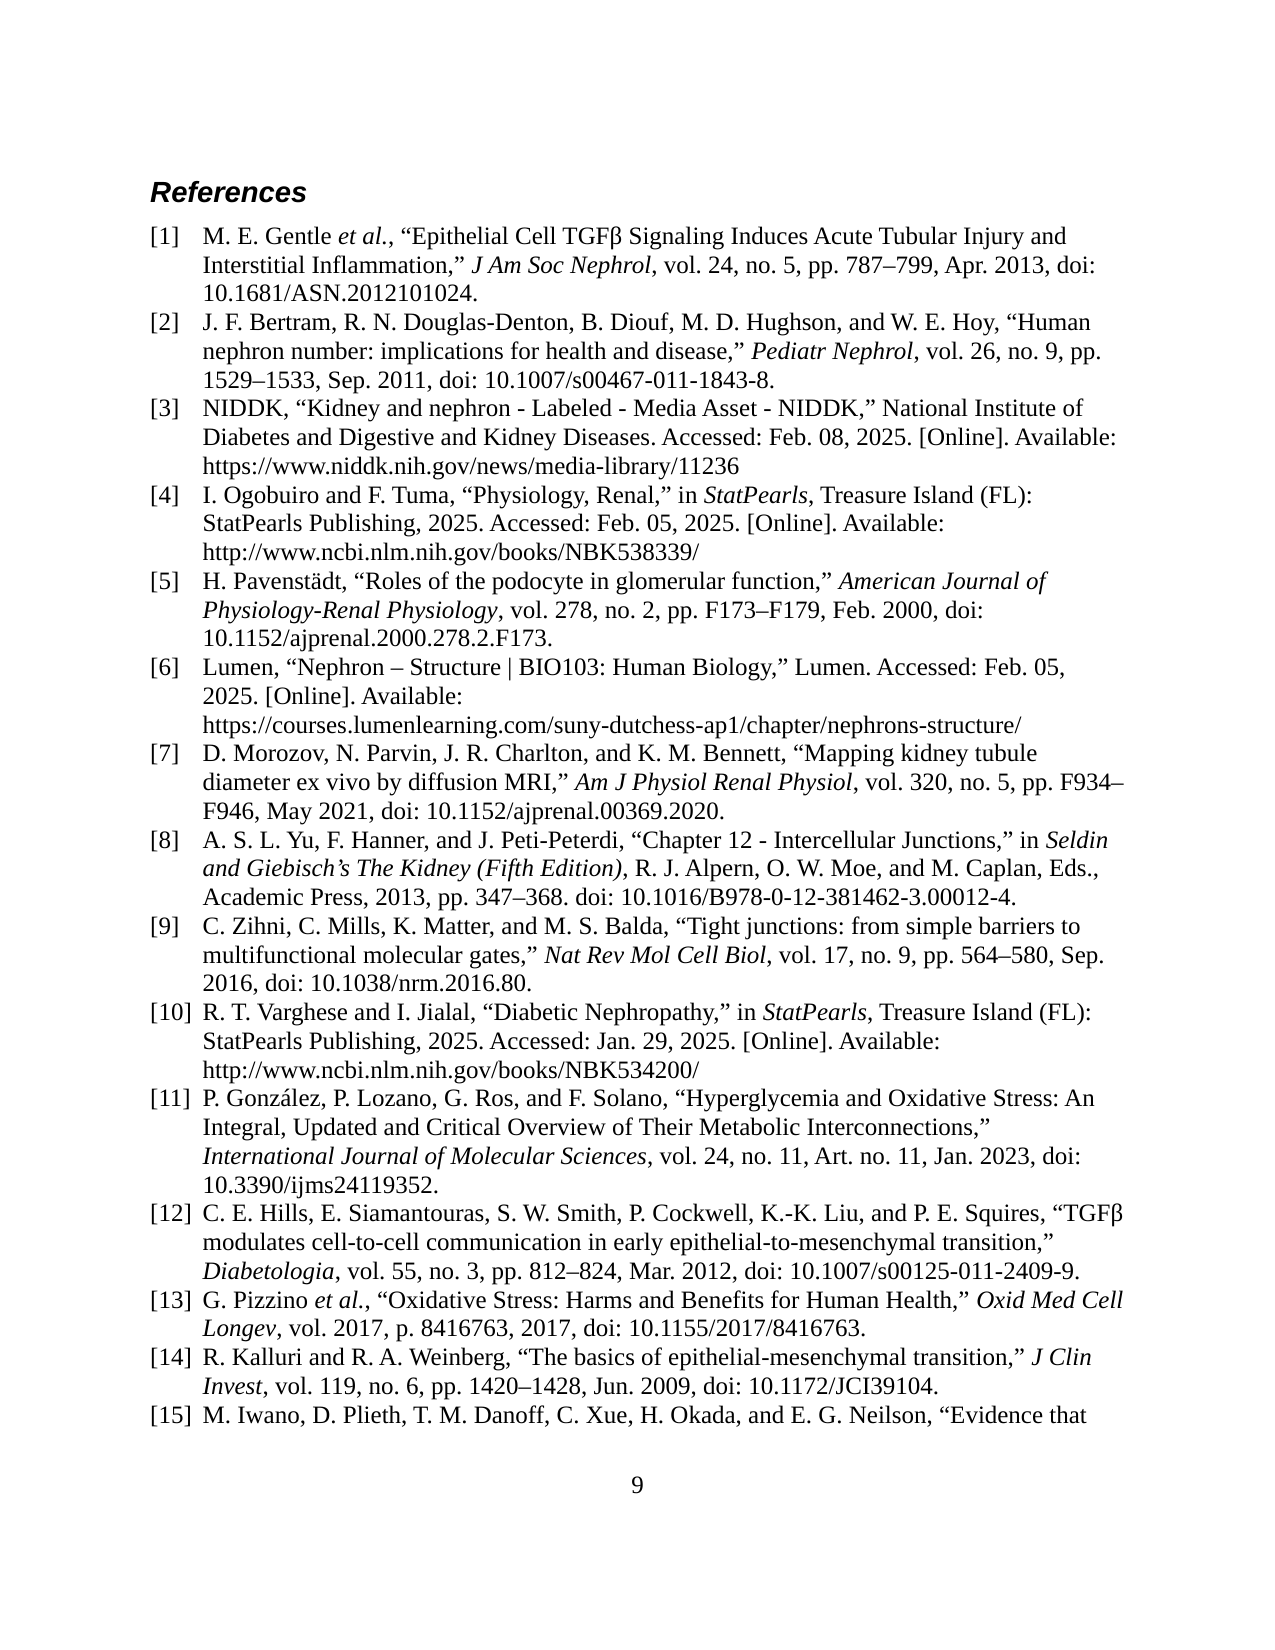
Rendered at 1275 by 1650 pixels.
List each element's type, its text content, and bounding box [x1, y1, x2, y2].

text [4] I. Ogobuiro and F. Tuma, “Physiology, Renal,” in StatPearls, Treasure Island (FL): StatPearls Publishing, 2025. Accessed: Feb. 05, 2025. [Online]. Available: http://www.ncbi.nlm.nih.gov/books/NBK538339/ [150, 480, 1125, 566]
text [5] H. Pavenstädt, “Roles of the podocyte in glomerular function,” American Journal of Physiology-Renal Physiology, vol. 278, no. 2, pp. F173–F179, Feb. 2000, doi: 10.1152/ajprenal.2000.278.2.F173. [150, 566, 1125, 652]
text [10] R. T. Varghese and I. Jialal, “Diabetic Nephropathy,” in StatPearls, Treasure Island (FL): StatPearls Publishing, 2025. Accessed: Jan. 29, 2025. [Online]. Available: http://www.ncbi.nlm.nih.gov/books/NBK534200/ [150, 997, 1125, 1083]
text [13] G. Pizzino et al., “Oxidative Stress: Harms and Benefits for Human Health,” Oxid Med Cell Longev, vol. 2017, p. 8416763, 2017, doi: 10.1155/2017/8416763. [150, 1285, 1125, 1342]
text [1] M. E. Gentle et al., “Epithelial Cell TGFβ Signaling Induces Acute Tubular Injury and Interstitial Inflammation,” J Am Soc Nephrol, vol. 24, no. 5, pp. 787–799, Apr. 2013, doi: 10.1681/ASN.2012101024. [150, 221, 1125, 307]
text [15] M. Iwano, D. Plieth, T. M. Danoff, C. Xue, H. Okada, and E. G. Neilson, “Evidence that [150, 1400, 1125, 1428]
text [6] Lumen, “Nephron – Structure | BIO103: Human Biology,” Lumen. Accessed: Feb. 05, 2025. [Online]. Available: https://courses.lumenlearning.com/suny-dutchess-ap1/chapter/nephrons-structure/ [150, 652, 1125, 738]
subtitle References [150, 175, 1125, 208]
text [12] C. E. Hills, E. Siamantouras, S. W. Smith, P. Cockwell, K.-K. Liu, and P. E. Squires, “TGFβ modulates cell-to-cell communication in early epithelial-to-mesenchymal transition,” Diabetologia, vol. 55, no. 3, pp. 812–824, Mar. 2012, doi: 10.1007/s00125-011-2409-9. [150, 1198, 1125, 1285]
text [9] C. Zihni, C. Mills, K. Matter, and M. S. Balda, “Tight junctions: from simple barriers to multifunctional molecular gates,” Nat Rev Mol Cell Biol, vol. 17, no. 9, pp. 564–580, Sep. 2016, doi: 10.1038/nrm.2016.80. [150, 911, 1125, 997]
text [11] P. González, P. Lozano, G. Ros, and F. Solano, “Hyperglycemia and Oxidative Stress: An Integral, Updated and Critical Overview of Their Metabolic Interconnections,” International Journal of Molecular Sciences, vol. 24, no. 11, Art. no. 11, Jan. 2023, doi: 10.3390/ijms24119352. [150, 1083, 1125, 1198]
text [2] J. F. Bertram, R. N. Douglas-Denton, B. Diouf, M. D. Hughson, and W. E. Hoy, “Human nephron number: implications for health and disease,” Pediatr Nephrol, vol. 26, no. 9, pp. 1529–1533, Sep. 2011, doi: 10.1007/s00467-011-1843-8. [150, 307, 1125, 393]
text [3] NIDDK, “Kidney and nephron - Labeled - Media Asset - NIDDK,” National Institute of Diabetes and Digestive and Kidney Diseases. Accessed: Feb. 08, 2025. [Online]. Available: https://www.niddk.nih.gov/news/media-library/11236 [150, 393, 1125, 480]
text [8] A. S. L. Yu, F. Hanner, and J. Peti-Peterdi, “Chapter 12 - Intercellular Junctions,” in Seldin and Giebisch’s The Kidney (Fifth Edition), R. J. Alpern, O. W. Moe, and M. Caplan, Eds., Academic Press, 2013, pp. 347–368. doi: 10.1016/B978-0-12-381462-3.00012-4. [150, 825, 1125, 911]
text [14] R. Kalluri and R. A. Weinberg, “The basics of epithelial-mesenchymal transition,” J Clin Invest, vol. 119, no. 6, pp. 1420–1428, Jun. 2009, doi: 10.1172/JCI39104. [150, 1342, 1125, 1400]
text [7] D. Morozov, N. Parvin, J. R. Charlton, and K. M. Bennett, “Mapping kidney tubule diameter ex vivo by diffusion MRI,” Am J Physiol Renal Physiol, vol. 320, no. 5, pp. F934–F946, May 2021, doi: 10.1152/ajprenal.00369.2020. [150, 738, 1125, 825]
